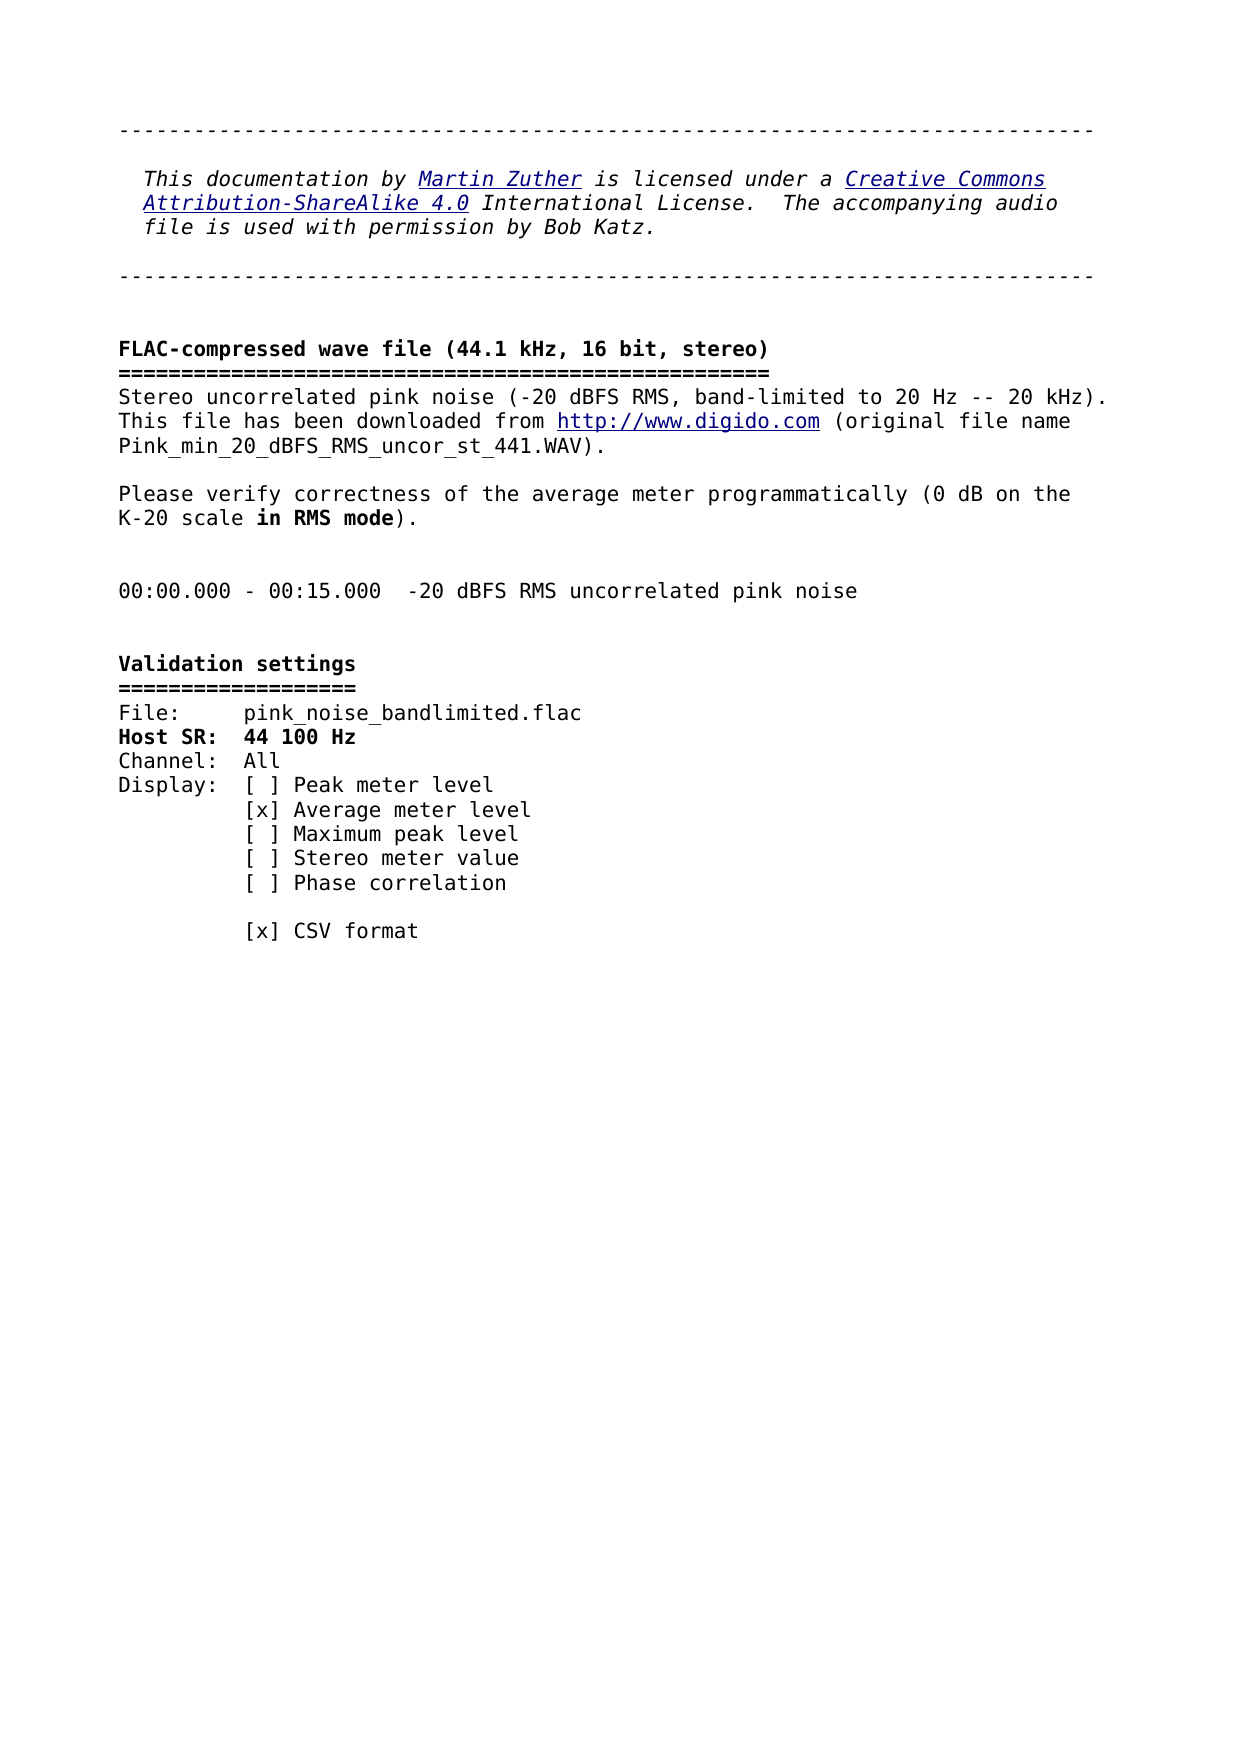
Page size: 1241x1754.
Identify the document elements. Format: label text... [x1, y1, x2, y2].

text [x] CSV format [118, 919, 1122, 943]
text ------------------------------------------------------------------------------ [118, 118, 1122, 142]
text This documentation by Martin Zuther is licensed under a Creative Commons [118, 167, 1122, 191]
text FLAC-compressed wave file (44.1 kHz, 16 bit, stereo) [118, 337, 1122, 361]
text Display: [ ] Peak meter level [118, 773, 1122, 798]
text Validation settings [118, 652, 1122, 676]
text [ ] Phase correlation [118, 871, 1122, 895]
text Attribution-ShareAlike 4.0 International License. The accompanying audio [118, 191, 1122, 215]
text [ ] Stereo meter value [118, 846, 1122, 871]
text file is used with permission by Bob Katz. [118, 215, 1122, 239]
text Please verify correctness of the average meter programmatically (0 dB on the K-20 scale in RMS mode). [118, 482, 1122, 531]
text 00:00.000 - 00:15.000 -20 dBFS RMS uncorrelated pink noise [118, 579, 1122, 603]
text =================== [118, 676, 1122, 701]
text Host SR: 44 100 Hz [118, 725, 1122, 749]
text [x] Average meter level [118, 798, 1122, 822]
text File: pink_noise_bandlimited.flac [118, 701, 1122, 725]
text ------------------------------------------------------------------------------ [118, 264, 1122, 288]
text Channel: All [118, 749, 1122, 773]
text ==================================================== [118, 361, 1122, 385]
text Stereo uncorrelated pink noise (-20 dBFS RMS, band-limited to 20 Hz -- 20 kHz). This file has been downloaded from http://www.digido.com (original file name Pink_min_20_dBFS_RMS_uncor_st_441.WAV). [118, 385, 1122, 458]
text [ ] Maximum peak level [118, 822, 1122, 846]
